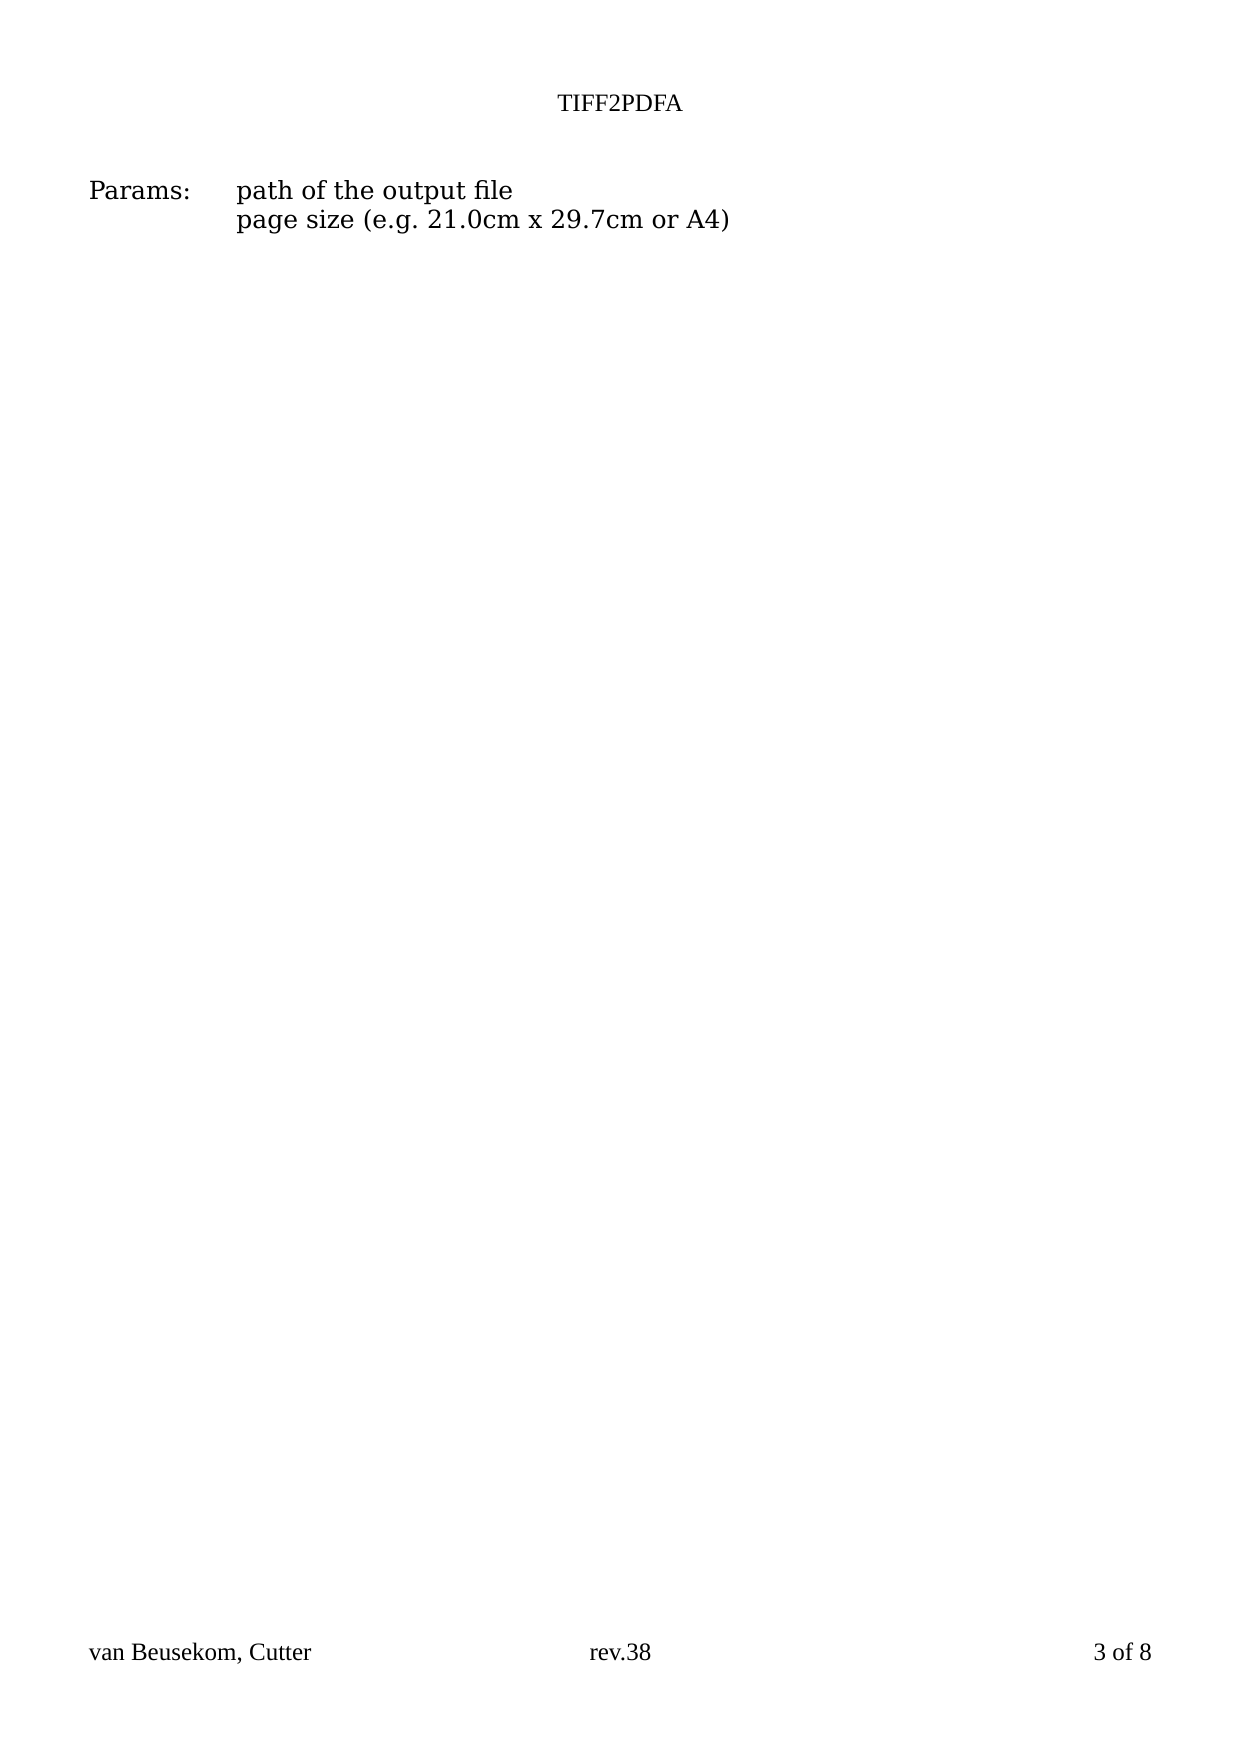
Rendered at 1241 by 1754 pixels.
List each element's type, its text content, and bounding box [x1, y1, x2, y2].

text Params: path of the output file [88, 176, 1152, 205]
text page size (e.g. 21.0cm x 29.7cm or A4) [88, 205, 1152, 234]
